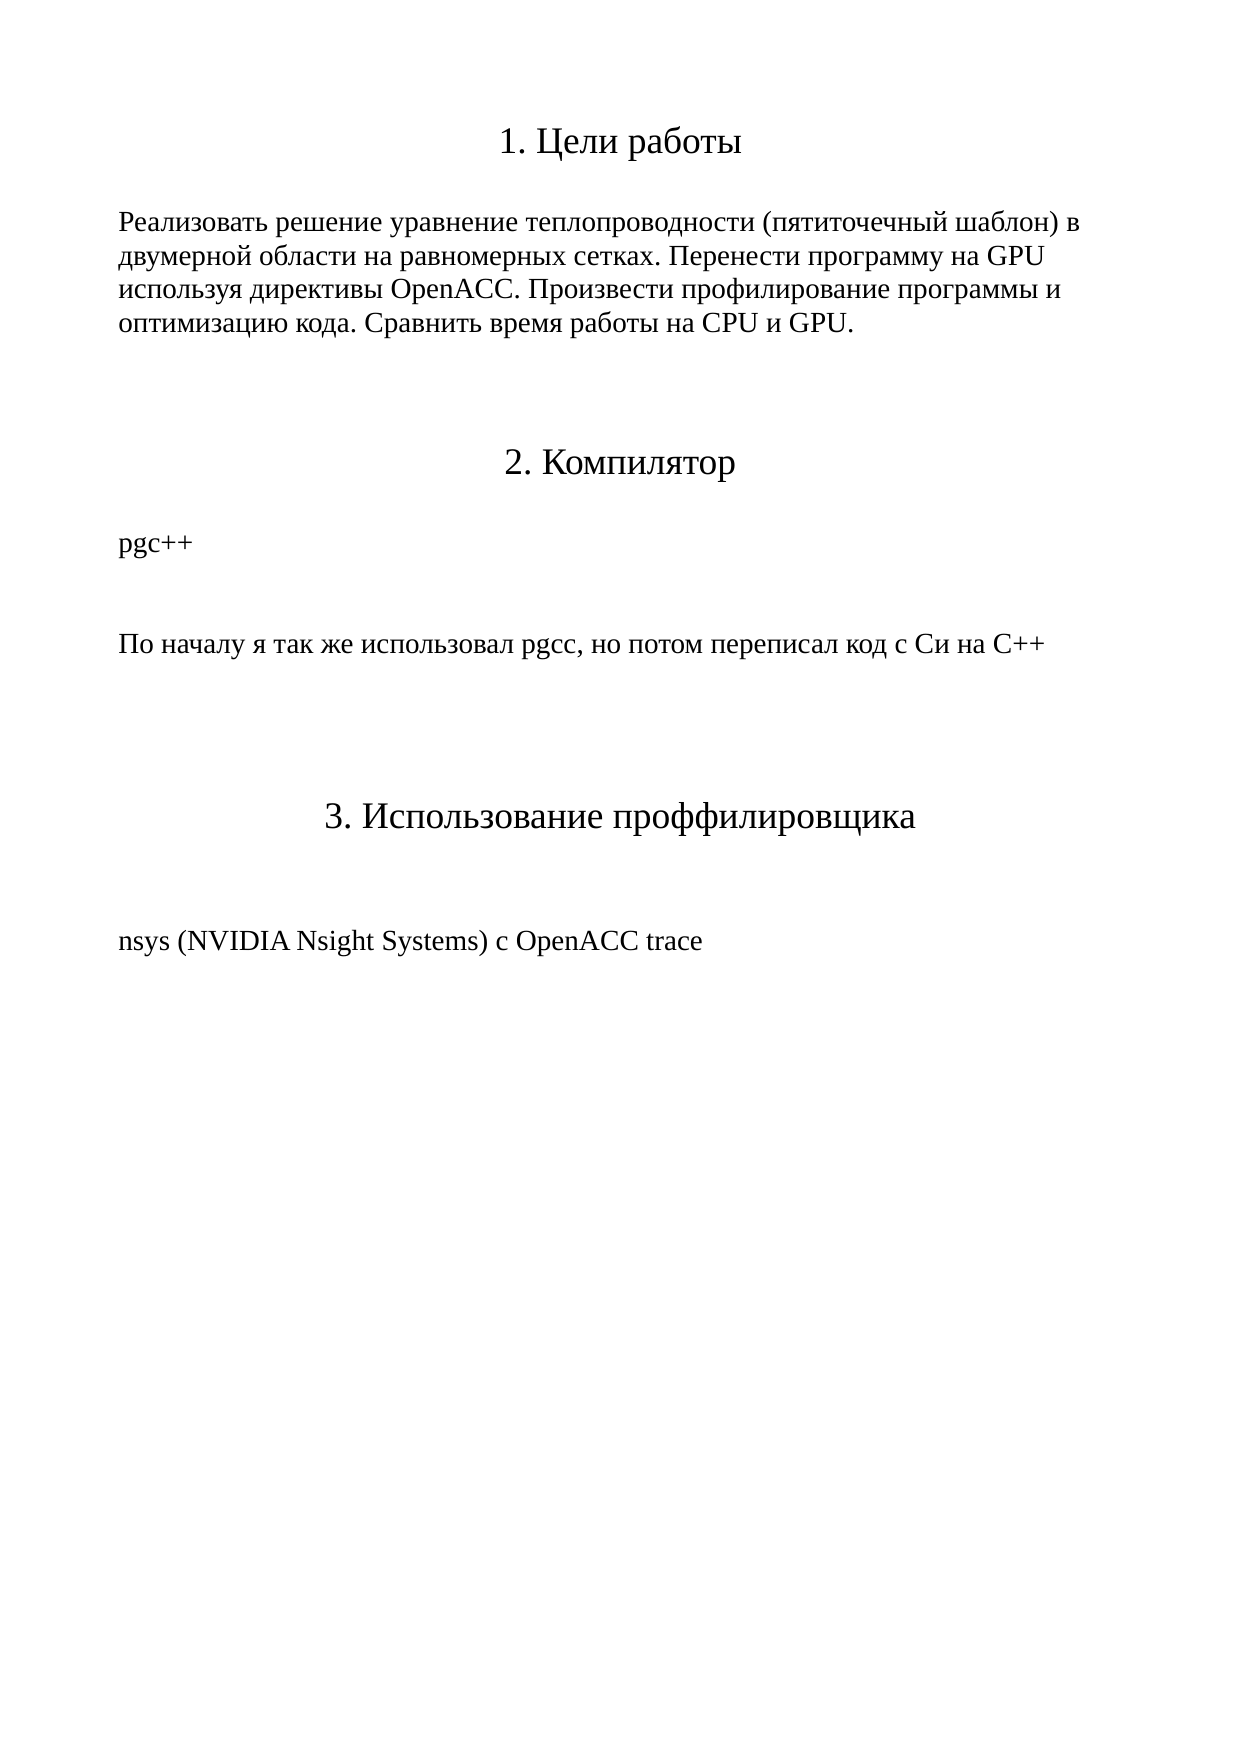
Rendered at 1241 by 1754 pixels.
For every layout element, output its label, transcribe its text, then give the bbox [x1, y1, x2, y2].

text Реализовать решение уравнение теплопроводности (пятиточечный шаблон) в двумерной области на равномерных сетках. Перенести программу на GPU используя директивы OpenACC. Произвести профилирование программы и оптимизацию кода. Сравнить время работы на CPU и GPU. [118, 204, 1122, 338]
text 2. Компилятор [118, 439, 1122, 482]
text pgc++ [118, 525, 1122, 559]
text 3. Использование проффилировщика [118, 794, 1122, 837]
text 1. Цели работы [118, 118, 1122, 161]
text По началу я так же использовал pgcc, но потом переписал код с Си на С++ [118, 626, 1122, 659]
text nsys (NVIDIA Nsight Systems) с OpenACC trace [118, 923, 1122, 957]
